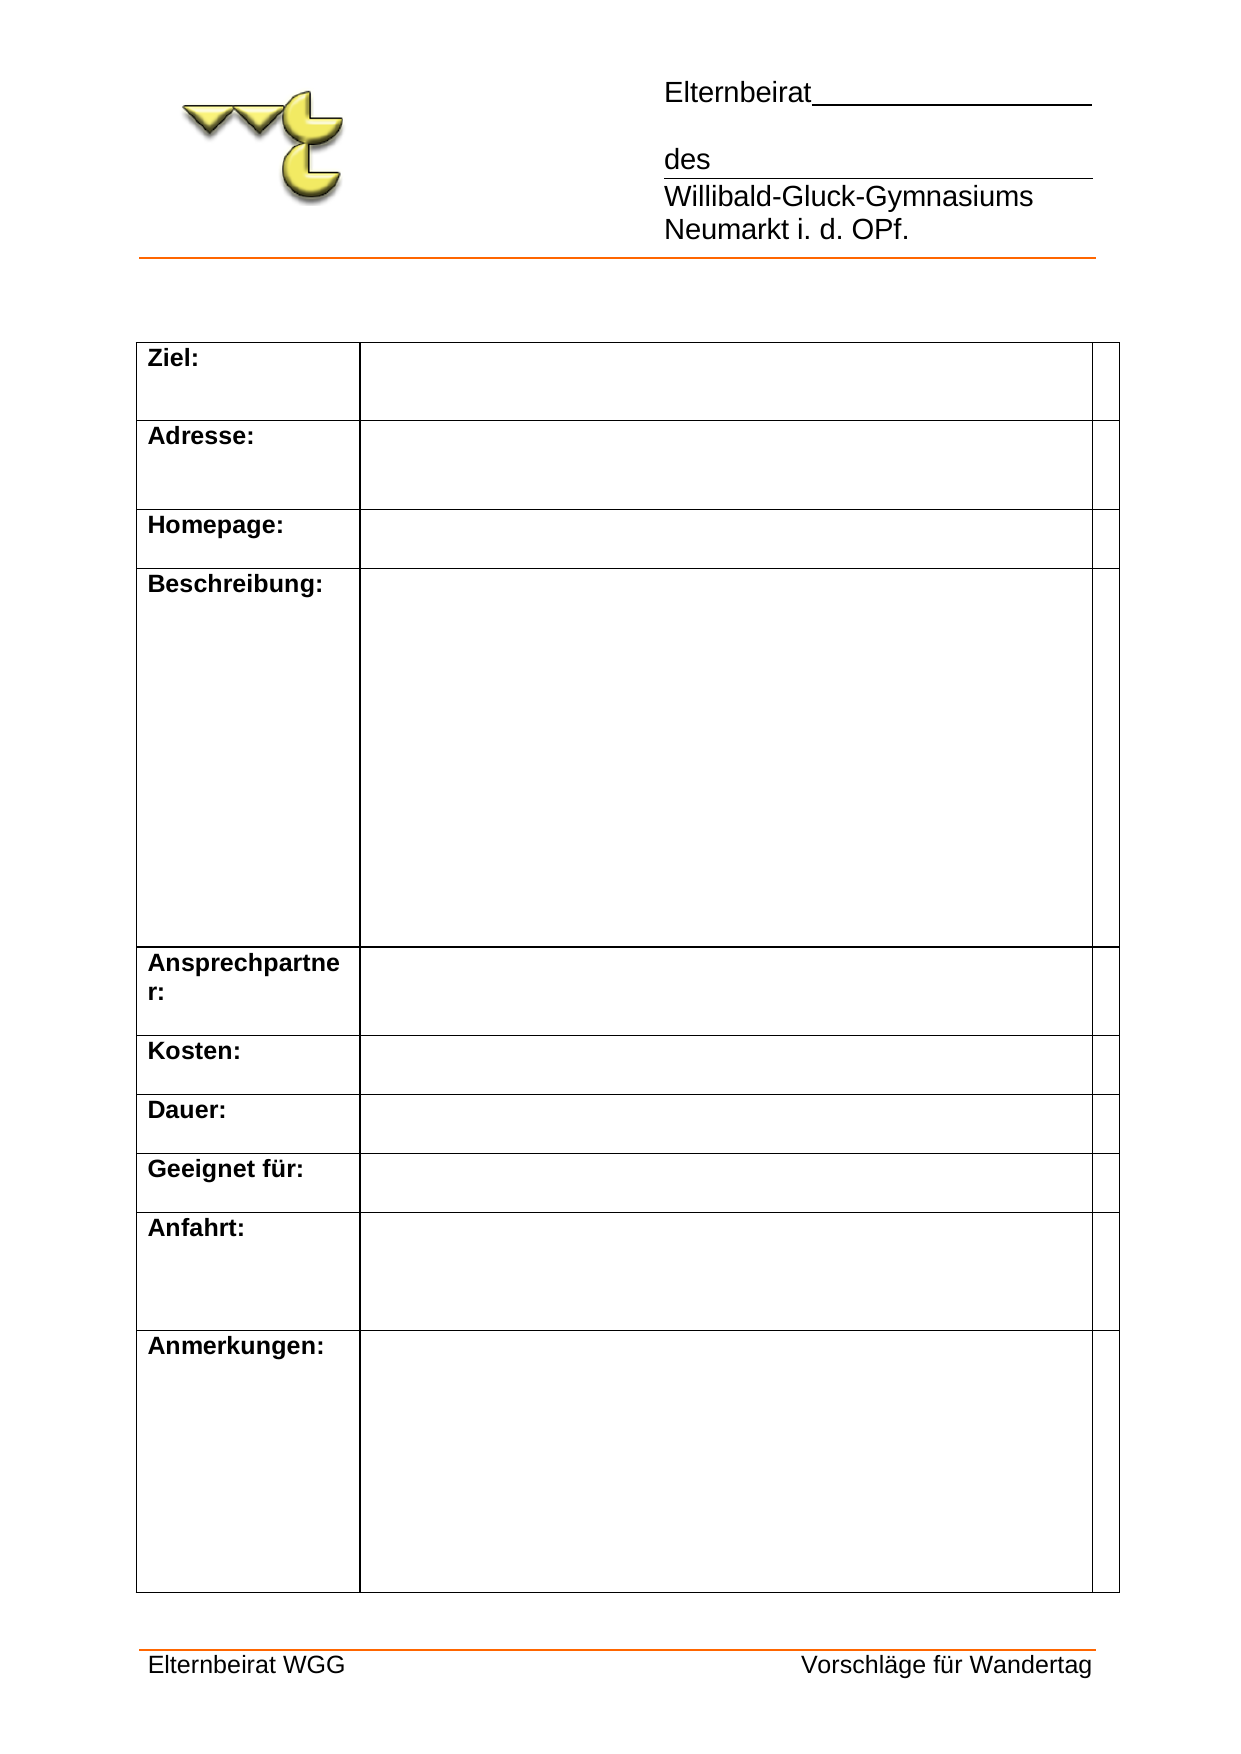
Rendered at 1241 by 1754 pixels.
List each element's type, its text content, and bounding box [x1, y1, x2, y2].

table_cell Ansprechpartner: [137, 948, 359, 1035]
table_cell [361, 948, 1092, 1035]
table_cell [361, 510, 1092, 568]
table_cell Dauer: [137, 1095, 359, 1153]
table_cell Kosten: [137, 1036, 359, 1094]
table_cell Geeignet für: [137, 1154, 359, 1212]
table_cell [361, 1095, 1092, 1153]
table_cell Anmerkungen: [137, 1331, 359, 1592]
table_cell Homepage: [137, 510, 359, 568]
table_cell [1093, 1154, 1119, 1212]
table_cell [1093, 421, 1119, 508]
table_header [361, 343, 1092, 420]
table_cell [361, 421, 1092, 508]
table_cell [1093, 569, 1119, 946]
table_header Ziel: [137, 343, 359, 420]
table_cell Anfahrt: [137, 1213, 359, 1329]
picture [174, 84, 350, 207]
table_cell [1093, 1331, 1119, 1592]
table_cell [361, 1331, 1092, 1592]
table_cell [1093, 510, 1119, 568]
table_cell Adresse: [137, 421, 359, 508]
table_cell Beschreibung: [137, 569, 359, 946]
table_cell [361, 1213, 1092, 1329]
table_cell [361, 1154, 1092, 1212]
table_cell [361, 1036, 1092, 1094]
table_cell [1093, 948, 1119, 1035]
table_cell [1093, 1095, 1119, 1153]
table_header [1093, 343, 1119, 420]
table_cell [361, 569, 1092, 946]
table_cell [1093, 1213, 1119, 1329]
table_cell [1093, 1036, 1119, 1094]
